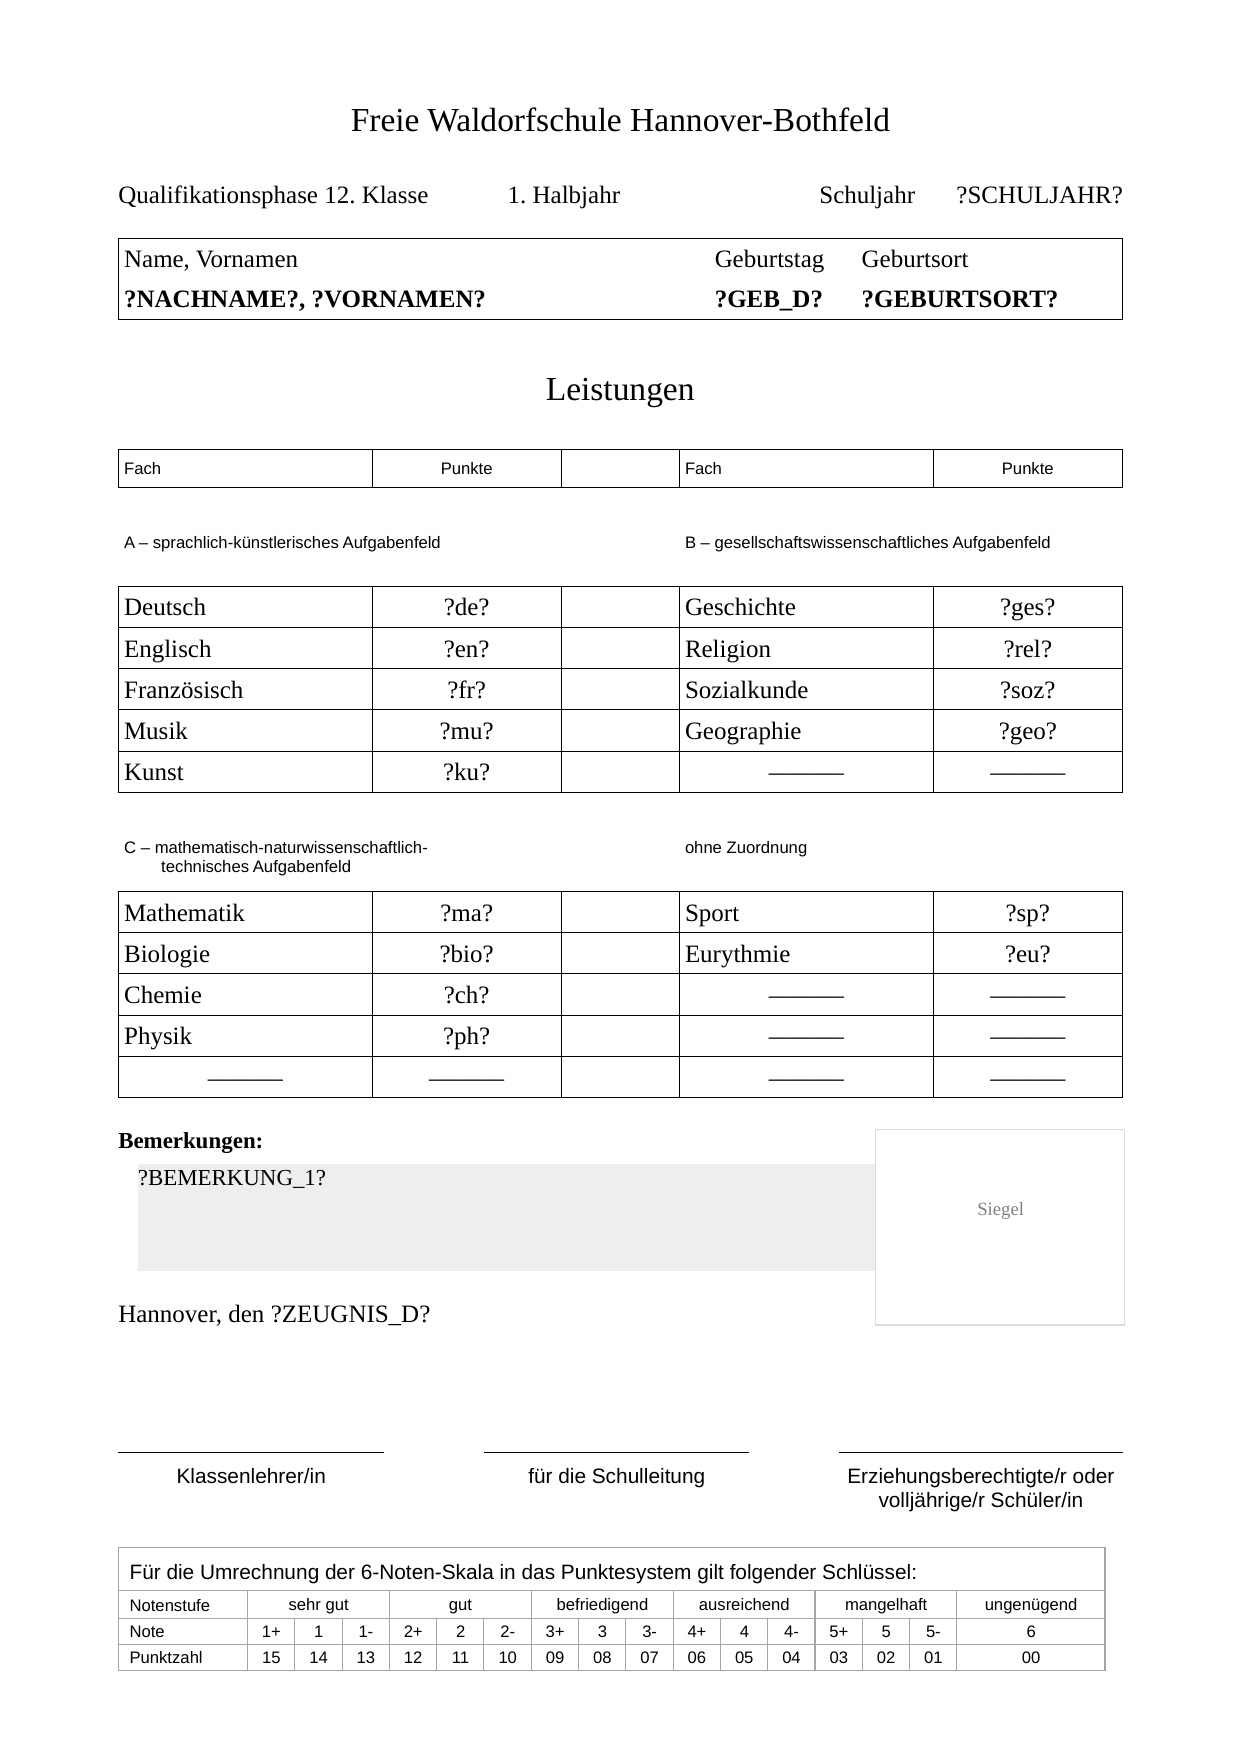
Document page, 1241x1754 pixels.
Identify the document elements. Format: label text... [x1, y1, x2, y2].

table_cell 08 [579, 1645, 625, 1670]
table_cell Physik [119, 1016, 372, 1056]
table_cell ausreichend [674, 1591, 814, 1618]
table_cell 3 [579, 1619, 625, 1644]
table_cell 1 [295, 1619, 342, 1644]
table_cell [561, 524, 679, 586]
table_cell 1- [343, 1619, 389, 1644]
table_cell [562, 974, 679, 1014]
table_cell [562, 752, 679, 792]
table_cell für die Schulleitung [484, 1453, 749, 1518]
table_cell 14 [295, 1645, 342, 1670]
table_cell Religion [680, 628, 933, 668]
table_cell 4 [721, 1619, 767, 1644]
table_cell Notenstufe [119, 1591, 247, 1618]
table_cell ?ch? [373, 974, 561, 1014]
table_cell Note [119, 1619, 247, 1644]
table_cell Biologie [119, 933, 372, 973]
table_cell 1+ [248, 1619, 294, 1644]
table_cell Englisch [119, 628, 372, 668]
table_cell Schuljahr [709, 180, 915, 209]
table_cell 10 [484, 1645, 531, 1670]
table_cell [709, 151, 915, 180]
table_header [484, 1328, 749, 1452]
table_cell ?mu? [373, 710, 561, 751]
table_cell 02 [863, 1645, 909, 1670]
table_cell –––––– [934, 1016, 1122, 1056]
table_cell 2 [437, 1619, 483, 1644]
table_cell [562, 1057, 679, 1097]
table_cell [679, 488, 933, 524]
table_cell 6 [957, 1619, 1104, 1644]
table_cell ungenügend [957, 1591, 1104, 1618]
table_cell [562, 892, 679, 932]
table_header Geburtsort [856, 239, 1122, 279]
table_cell [118, 488, 372, 524]
table_cell ?fr? [373, 669, 561, 709]
table_cell C – mathematisch-naturwissenschaftlich- technisches Aufgabenfeld [118, 829, 561, 891]
table_cell –––––– [680, 1016, 933, 1056]
table_cell befriedigend [532, 1591, 673, 1618]
table_cell [118, 793, 372, 829]
table_cell ohne Zuordnung [679, 829, 933, 891]
table_cell ?NACHNAME?, ?VORNAMEN? [119, 279, 709, 319]
table_cell 4+ [674, 1619, 720, 1644]
table_cell 5- [910, 1619, 956, 1644]
table_cell ?ph? [373, 1016, 561, 1056]
subtitle Leistungen [118, 369, 1122, 408]
table_cell Geographie [680, 710, 933, 751]
table_cell Kunst [119, 752, 372, 792]
table_cell –––––– [119, 1057, 372, 1097]
table_cell [562, 933, 679, 973]
table_cell 09 [532, 1645, 578, 1670]
text ?BEMERKUNG_1? [138, 1164, 875, 1191]
table_header [118, 1328, 384, 1452]
table_cell [933, 793, 1122, 829]
table_cell [384, 1452, 484, 1518]
table_cell 4- [768, 1619, 814, 1644]
table_header Für die Umrechnung der 6-Noten-Skala in das Punktesystem gilt folgender Schlüssel: [119, 1548, 1104, 1590]
table_header Punkte [373, 450, 561, 487]
table_header Fach [119, 450, 372, 487]
table_cell Eurythmie [680, 933, 933, 973]
table_cell Deutsch [119, 587, 372, 627]
table_header Fach [680, 450, 933, 487]
table_cell ?GEB_D? [709, 279, 856, 319]
table_cell 07 [626, 1645, 673, 1670]
text Bemerkungen: [118, 1127, 1122, 1153]
table_cell ?en? [373, 628, 561, 668]
table_cell [561, 488, 679, 524]
table_cell 3+ [532, 1619, 578, 1644]
table_header [384, 1328, 484, 1452]
table_cell ?rel? [934, 628, 1122, 668]
table_cell 12 [390, 1645, 436, 1670]
table_cell [933, 488, 1122, 524]
table_cell [562, 669, 679, 709]
table_cell Geschichte [680, 587, 933, 627]
table_cell Sport [680, 892, 933, 932]
table_cell ?eu? [934, 933, 1122, 973]
table_cell –––––– [934, 974, 1122, 1014]
table_cell Chemie [119, 974, 372, 1014]
table_cell –––––– [680, 1057, 933, 1097]
table_cell 1. Halbjahr [508, 180, 709, 209]
table_cell 15 [248, 1645, 294, 1670]
table_cell 05 [721, 1645, 767, 1670]
table_cell [562, 628, 679, 668]
table_cell ?ges? [934, 587, 1122, 627]
table_header [839, 1328, 1123, 1452]
table_cell [562, 587, 679, 627]
table_cell [508, 151, 709, 180]
table_cell [372, 488, 561, 524]
table_cell 13 [343, 1645, 389, 1670]
table_cell 04 [768, 1645, 814, 1670]
table_cell Sozialkunde [680, 669, 933, 709]
table_cell [749, 1452, 839, 1518]
table_cell ?GEBURTSORT? [856, 279, 1122, 319]
table_cell ?geo? [934, 710, 1122, 751]
table_cell [562, 1016, 679, 1056]
table_cell Klassenlehrer/in [118, 1453, 384, 1518]
table_cell A – sprachlich-künstlerisches Aufgabenfeld [118, 524, 561, 586]
table_cell gut [390, 1591, 531, 1618]
table_cell Musik [119, 710, 372, 751]
table_cell ?soz? [934, 669, 1122, 709]
table_cell ?ma? [373, 892, 561, 932]
table_cell –––––– [373, 1057, 561, 1097]
table_header [749, 1328, 839, 1452]
table_cell –––––– [680, 974, 933, 1014]
table_cell Punktzahl [119, 1645, 247, 1670]
table_cell 01 [910, 1645, 956, 1670]
table_cell Qualifikationsphase 12. Klasse [118, 180, 507, 209]
table_cell sehr gut [248, 1591, 389, 1618]
table_cell –––––– [680, 752, 933, 792]
text Hannover, den ?ZEUGNIS_D? [118, 1299, 1122, 1328]
table_header Geburtstag [709, 239, 856, 279]
table_cell [679, 793, 933, 829]
table_cell 2+ [390, 1619, 436, 1644]
table_cell [118, 151, 507, 180]
table_cell 03 [816, 1645, 862, 1670]
table_cell Französisch [119, 669, 372, 709]
text [876, 1130, 1124, 1324]
table_cell ?sp? [934, 892, 1122, 932]
table_cell [561, 793, 679, 829]
table_cell Erziehungsberechtigte/r oder volljährige/r Schüler/in [839, 1453, 1123, 1518]
table_cell 2- [484, 1619, 531, 1644]
table_cell 5 [863, 1619, 909, 1644]
table_cell [933, 829, 1122, 891]
table_cell ?bio? [373, 933, 561, 973]
table_cell [915, 151, 1123, 180]
table_cell ?SCHULJAHR? [915, 180, 1123, 209]
table_cell ?ku? [373, 752, 561, 792]
table_cell B – gesellschaftswissenschaftliches Aufgabenfeld [679, 524, 1122, 586]
table_cell ?de? [373, 587, 561, 627]
table_cell 00 [957, 1645, 1104, 1670]
text Siegel [879, 1197, 1121, 1219]
table_cell [372, 793, 561, 829]
table_cell 11 [437, 1645, 483, 1670]
table_cell 3- [626, 1619, 673, 1644]
table_header Freie Waldorfschule Hannover-Bothfeld [118, 89, 1123, 151]
table_header Name, Vornamen [119, 239, 709, 279]
table_cell –––––– [934, 1057, 1122, 1097]
table_cell [562, 710, 679, 751]
table_cell [561, 829, 679, 891]
table_header Punkte [934, 450, 1122, 487]
table_cell mangelhaft [816, 1591, 956, 1618]
table_cell 5+ [816, 1619, 862, 1644]
table_cell 06 [674, 1645, 720, 1670]
table_cell Mathematik [119, 892, 372, 932]
table_cell –––––– [934, 752, 1122, 792]
table_header [562, 450, 679, 487]
